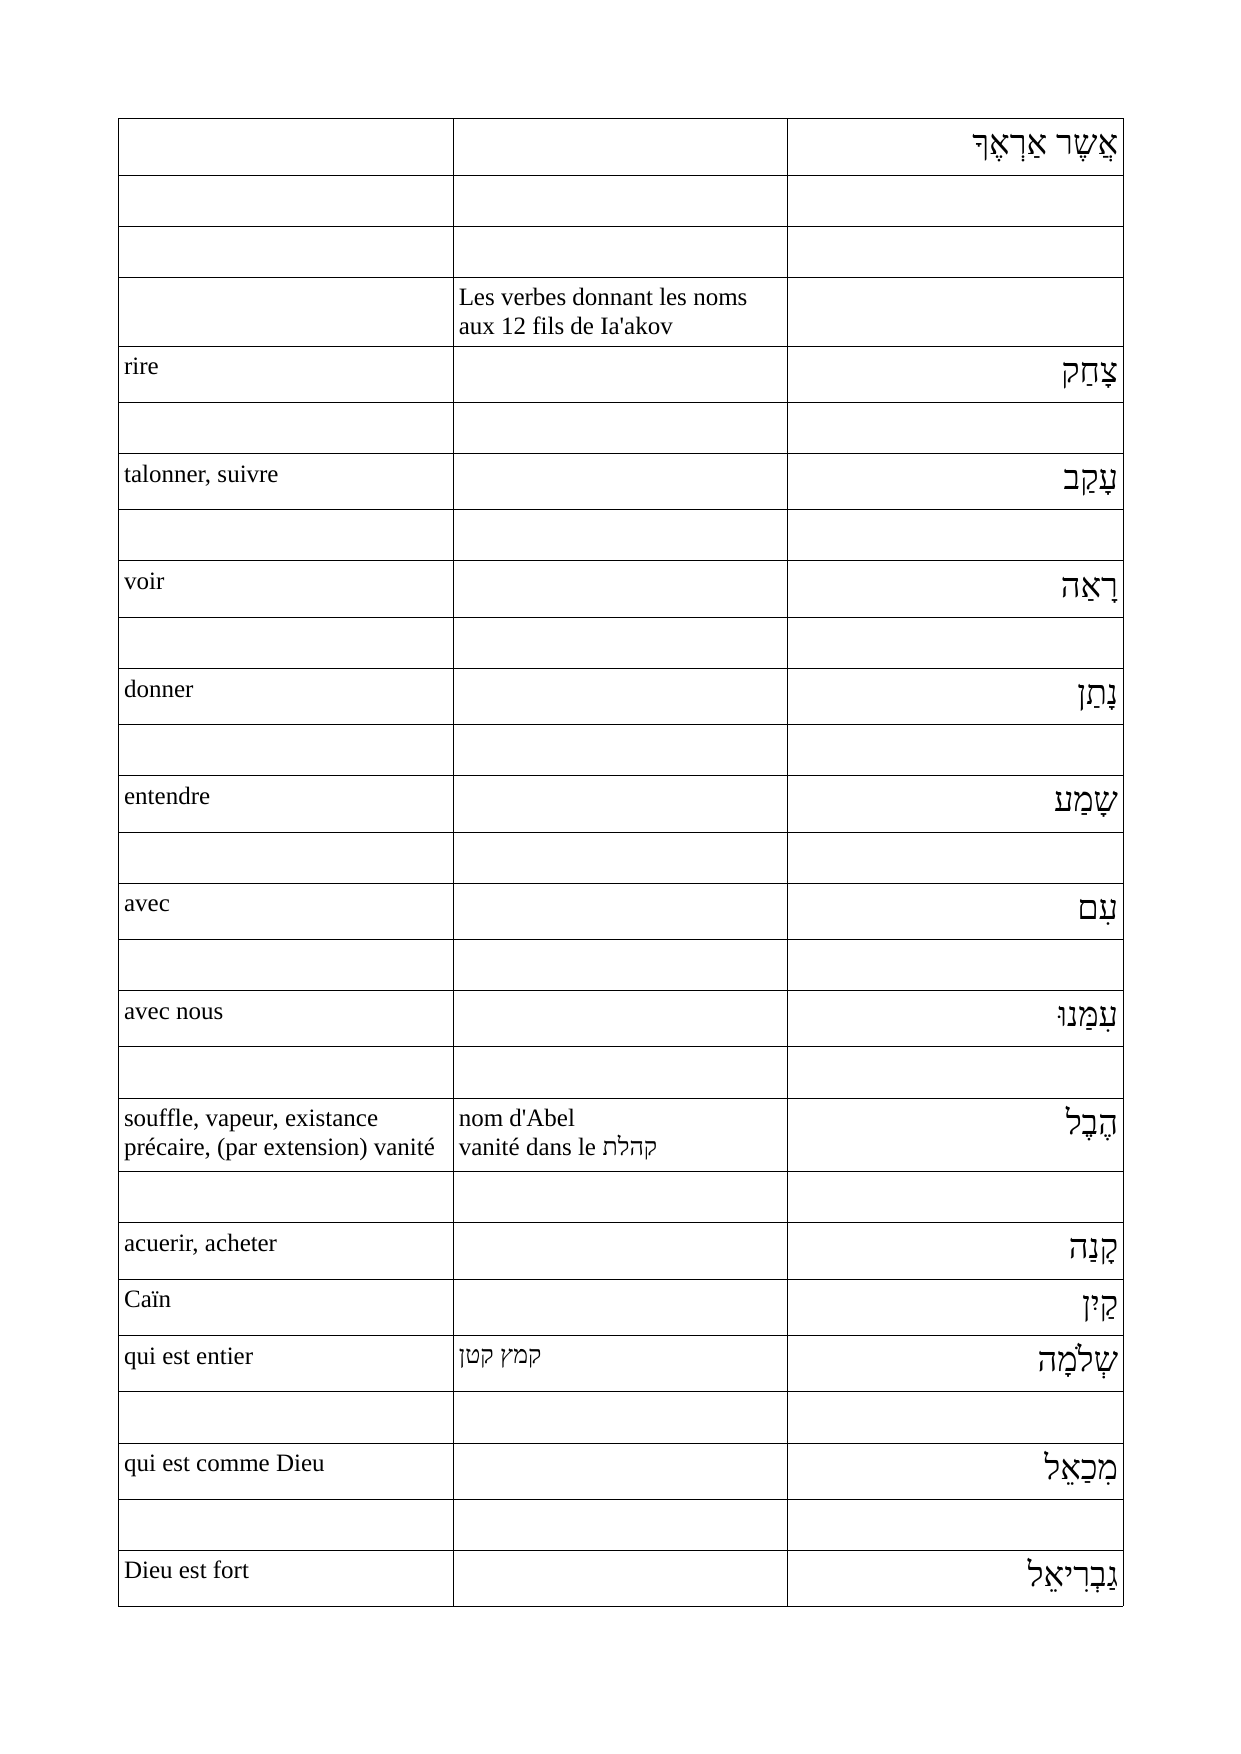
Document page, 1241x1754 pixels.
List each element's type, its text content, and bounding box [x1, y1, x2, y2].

table_cell [119, 940, 453, 990]
table_cell [454, 884, 787, 939]
table_cell avec [119, 884, 453, 939]
table_cell עִמַּנוּ [788, 991, 1123, 1046]
table_cell talonner, suivre [119, 454, 453, 509]
table_cell גַבְרִיאֵל [788, 1551, 1123, 1606]
table_cell [454, 347, 787, 402]
table_cell [454, 618, 787, 668]
table_cell שְלֹמָה [788, 1336, 1123, 1391]
table_cell qui est comme Dieu [119, 1444, 453, 1499]
table_cell Dieu est fort [119, 1551, 453, 1606]
table_cell עָקַב [788, 454, 1123, 509]
table_cell קַיִן [788, 1280, 1123, 1335]
table_cell rire [119, 347, 453, 402]
table_cell נָתַן [788, 669, 1123, 724]
table_cell [119, 1392, 453, 1442]
table_cell donner [119, 669, 453, 724]
table_cell acuerir, acheter [119, 1223, 453, 1279]
table_cell [454, 1551, 787, 1606]
table_cell [788, 227, 1123, 277]
table_cell [454, 1280, 787, 1335]
table_cell צָחַק [788, 347, 1123, 402]
table_cell [119, 176, 453, 226]
table_cell [454, 510, 787, 560]
table_cell [454, 227, 787, 277]
table_cell [454, 561, 787, 617]
table_cell [119, 278, 453, 346]
table_cell [788, 1047, 1123, 1097]
table_cell souffle, vapeur, existance précaire, (par extension) vanité [119, 1099, 453, 1171]
table_cell [119, 725, 453, 775]
table_cell מִכַאֵל [788, 1444, 1123, 1499]
table_cell [119, 119, 453, 174]
table_cell [454, 776, 787, 832]
table_cell [119, 618, 453, 668]
table_cell [454, 833, 787, 883]
table_cell [119, 833, 453, 883]
table_cell Caïn [119, 1280, 453, 1335]
table_cell [788, 1500, 1123, 1550]
table_cell [454, 119, 787, 174]
table_cell [454, 725, 787, 775]
table_cell [119, 510, 453, 560]
table_cell [788, 403, 1123, 453]
table_cell קָנַה [788, 1223, 1123, 1279]
table_cell entendre [119, 776, 453, 832]
table_cell [788, 510, 1123, 560]
table_cell nom d'Abel vanité dans le קהלת [454, 1099, 787, 1171]
table_cell [119, 1172, 453, 1222]
table_cell qui est entier [119, 1336, 453, 1391]
table_cell [788, 278, 1123, 346]
table_cell [454, 176, 787, 226]
table_cell [788, 725, 1123, 775]
table_cell [788, 833, 1123, 883]
table_cell [454, 940, 787, 990]
table_cell קמץ קטן [454, 1336, 787, 1391]
table_cell [454, 1223, 787, 1279]
table_cell הֶבֶל [788, 1099, 1123, 1171]
table_cell [454, 1392, 787, 1442]
table_cell שָמַע [788, 776, 1123, 832]
table_cell [788, 940, 1123, 990]
table_cell [119, 227, 453, 277]
table_cell [454, 454, 787, 509]
table_cell voir [119, 561, 453, 617]
table_cell רָאַה [788, 561, 1123, 617]
table_cell [454, 1172, 787, 1222]
table_cell [454, 1500, 787, 1550]
table_cell [788, 618, 1123, 668]
table_cell [788, 1172, 1123, 1222]
table_cell [788, 176, 1123, 226]
table_cell [454, 1444, 787, 1499]
table_cell [454, 403, 787, 453]
table_cell [454, 1047, 787, 1097]
table_cell עִם [788, 884, 1123, 939]
table_cell [119, 1047, 453, 1097]
table_cell אֲשֶר אַרְאֶךָ [788, 119, 1123, 174]
table_cell [454, 669, 787, 724]
table_cell [454, 991, 787, 1046]
table_cell Les verbes donnant les noms aux 12 fils de Ia'akov [454, 278, 787, 346]
table_cell [119, 1500, 453, 1550]
table_cell [119, 403, 453, 453]
table_cell avec nous [119, 991, 453, 1046]
table_cell [788, 1392, 1123, 1442]
